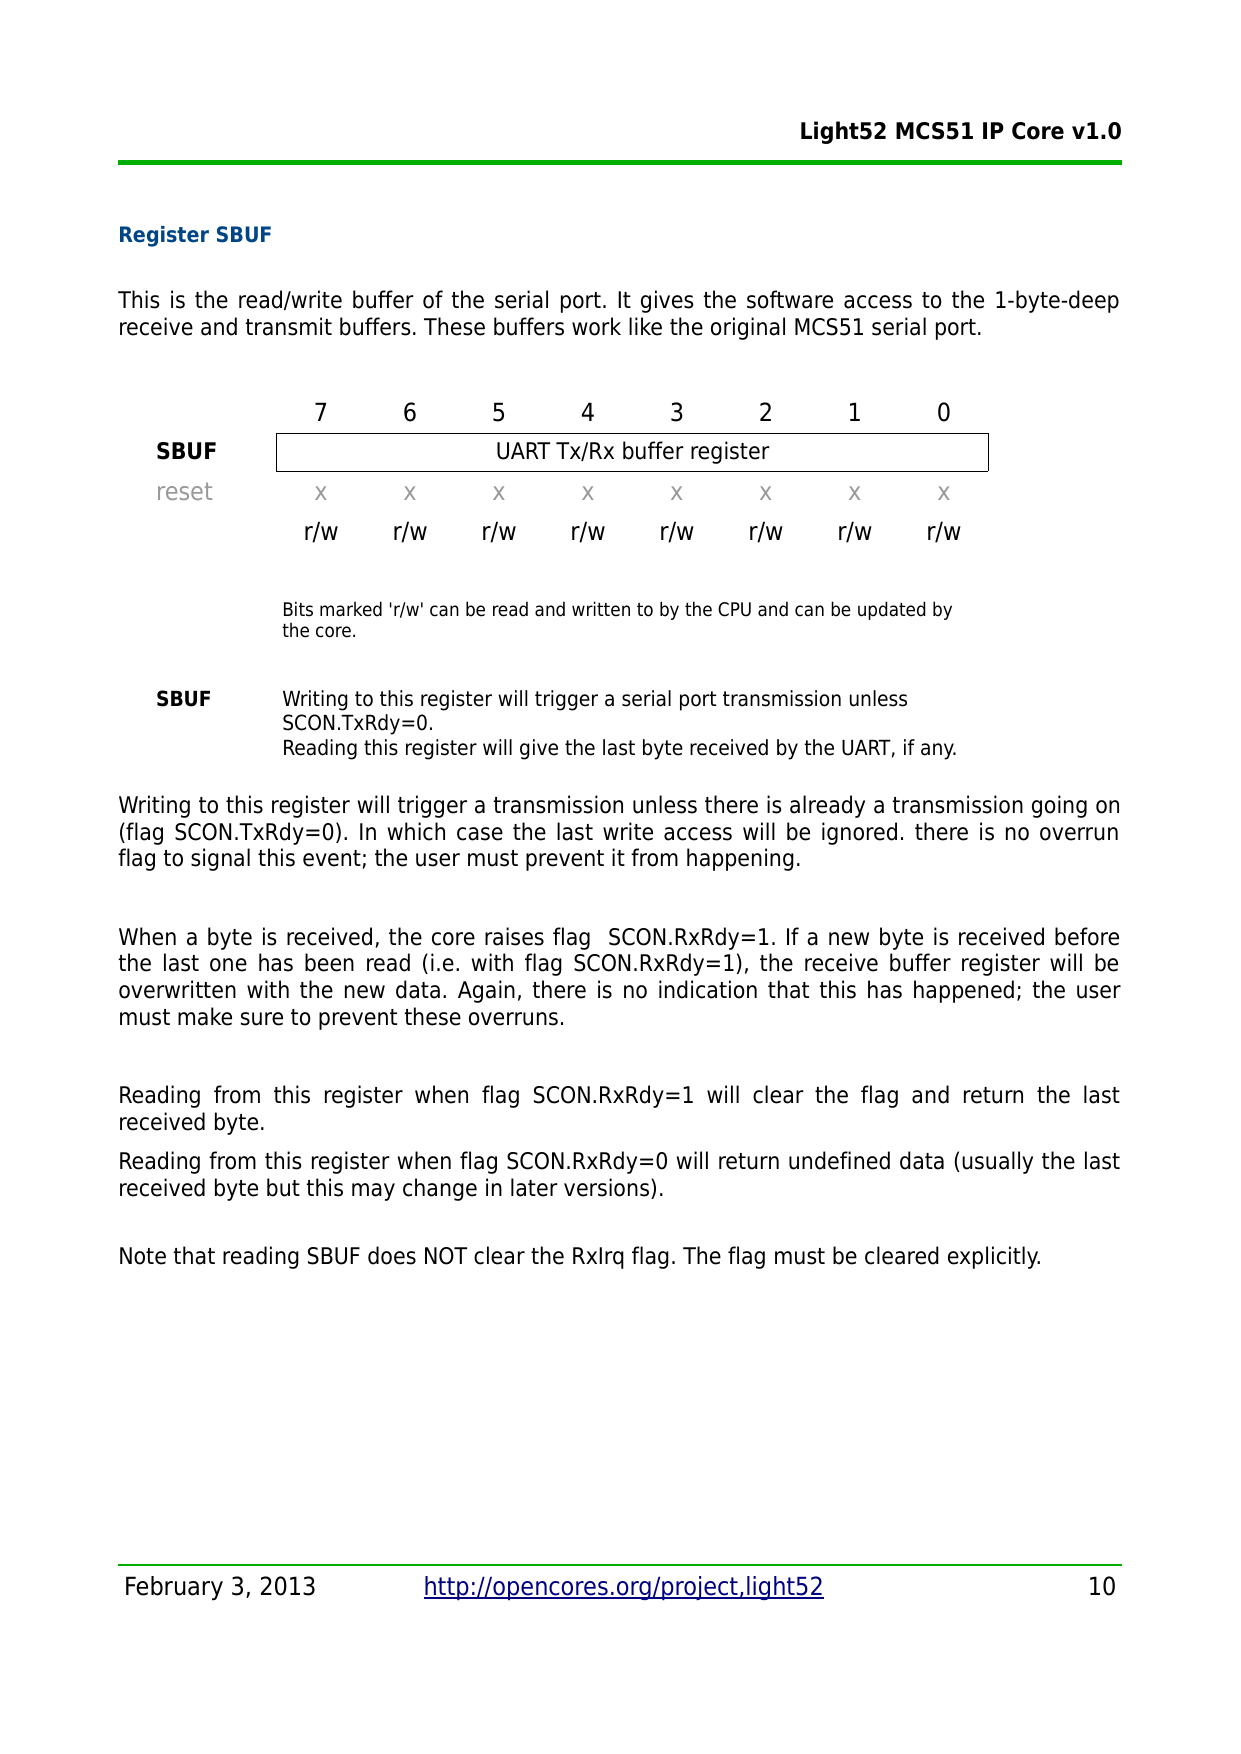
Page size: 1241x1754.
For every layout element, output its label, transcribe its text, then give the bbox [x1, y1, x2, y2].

table_cell UART Tx/Rx buffer register [277, 434, 988, 471]
table_cell SBUF [150, 681, 276, 766]
table_cell Writing to this register will trigger a serial port transmission unless SCON.TxRdy=0. Reading this register will give the last byte received by the UART, if any. [276, 681, 988, 766]
table_cell r/w [365, 512, 454, 552]
table_cell r/w [632, 512, 721, 552]
text Reading from this register when flag SCON.RxRdy=0 will return undefined data (usually the last received byte but this may change in later versions). [118, 1148, 1122, 1201]
table_cell x [454, 472, 543, 512]
table_cell x [899, 472, 988, 512]
table_header 6 [365, 392, 454, 433]
text Reading from this register when flag SCON.RxRdy=1 will clear the flag and return the last received byte. [118, 1082, 1122, 1136]
table_cell r/w [899, 512, 988, 552]
table_header 1 [810, 392, 899, 433]
table_cell [150, 512, 276, 552]
table_header 5 [454, 392, 543, 433]
table_cell [276, 552, 988, 593]
table_header 2 [721, 392, 810, 433]
table_header [150, 392, 276, 433]
table_cell x [276, 472, 365, 512]
text Note that reading SBUF does NOT clear the RxIrq flag. The flag must be cleared explicitly. [118, 1243, 1122, 1270]
table_cell [150, 648, 276, 681]
table_cell r/w [276, 512, 365, 552]
table_header 3 [632, 392, 721, 433]
text This is the read/write buffer of the serial port. It gives the software access to the 1-byte-deep receive and transmit buffers. These buffers work like the original MCS51 serial port. [118, 287, 1122, 340]
table_cell SBUF [150, 433, 276, 471]
table_header 7 [276, 392, 365, 433]
table_header 0 [899, 392, 988, 433]
subtitle Register SBUF [118, 223, 1122, 248]
text When a byte is received, the core raises flag SCON.RxRdy=1. If a new byte is received before the last one has been read (i.e. with flag SCON.RxRdy=1), the receive buffer register will be overwritten with the new data. Again, there is no indication that this has happened; the user must make sure to prevent these overruns. [118, 924, 1122, 1031]
table_cell x [632, 472, 721, 512]
text Writing to this register will trigger a transmission unless there is already a transmission going on (flag SCON.TxRdy=0). In which case the last write access will be ignored. there is no overrun flag to signal this event; the user must prevent it from happening. [118, 792, 1122, 872]
table_cell r/w [543, 512, 632, 552]
table_cell Bits marked 'r/w' can be read and written to by the CPU and can be updated by the core. [276, 593, 988, 648]
table_cell r/w [454, 512, 543, 552]
table_cell [150, 593, 276, 648]
table_cell x [721, 472, 810, 512]
table_cell r/w [721, 512, 810, 552]
table_cell x [365, 472, 454, 512]
table_cell r/w [810, 512, 899, 552]
table_cell [276, 648, 988, 681]
table_cell x [543, 472, 632, 512]
table_header 4 [543, 392, 632, 433]
table_cell x [810, 472, 899, 512]
table_cell reset [150, 471, 276, 512]
table_cell [150, 552, 276, 593]
